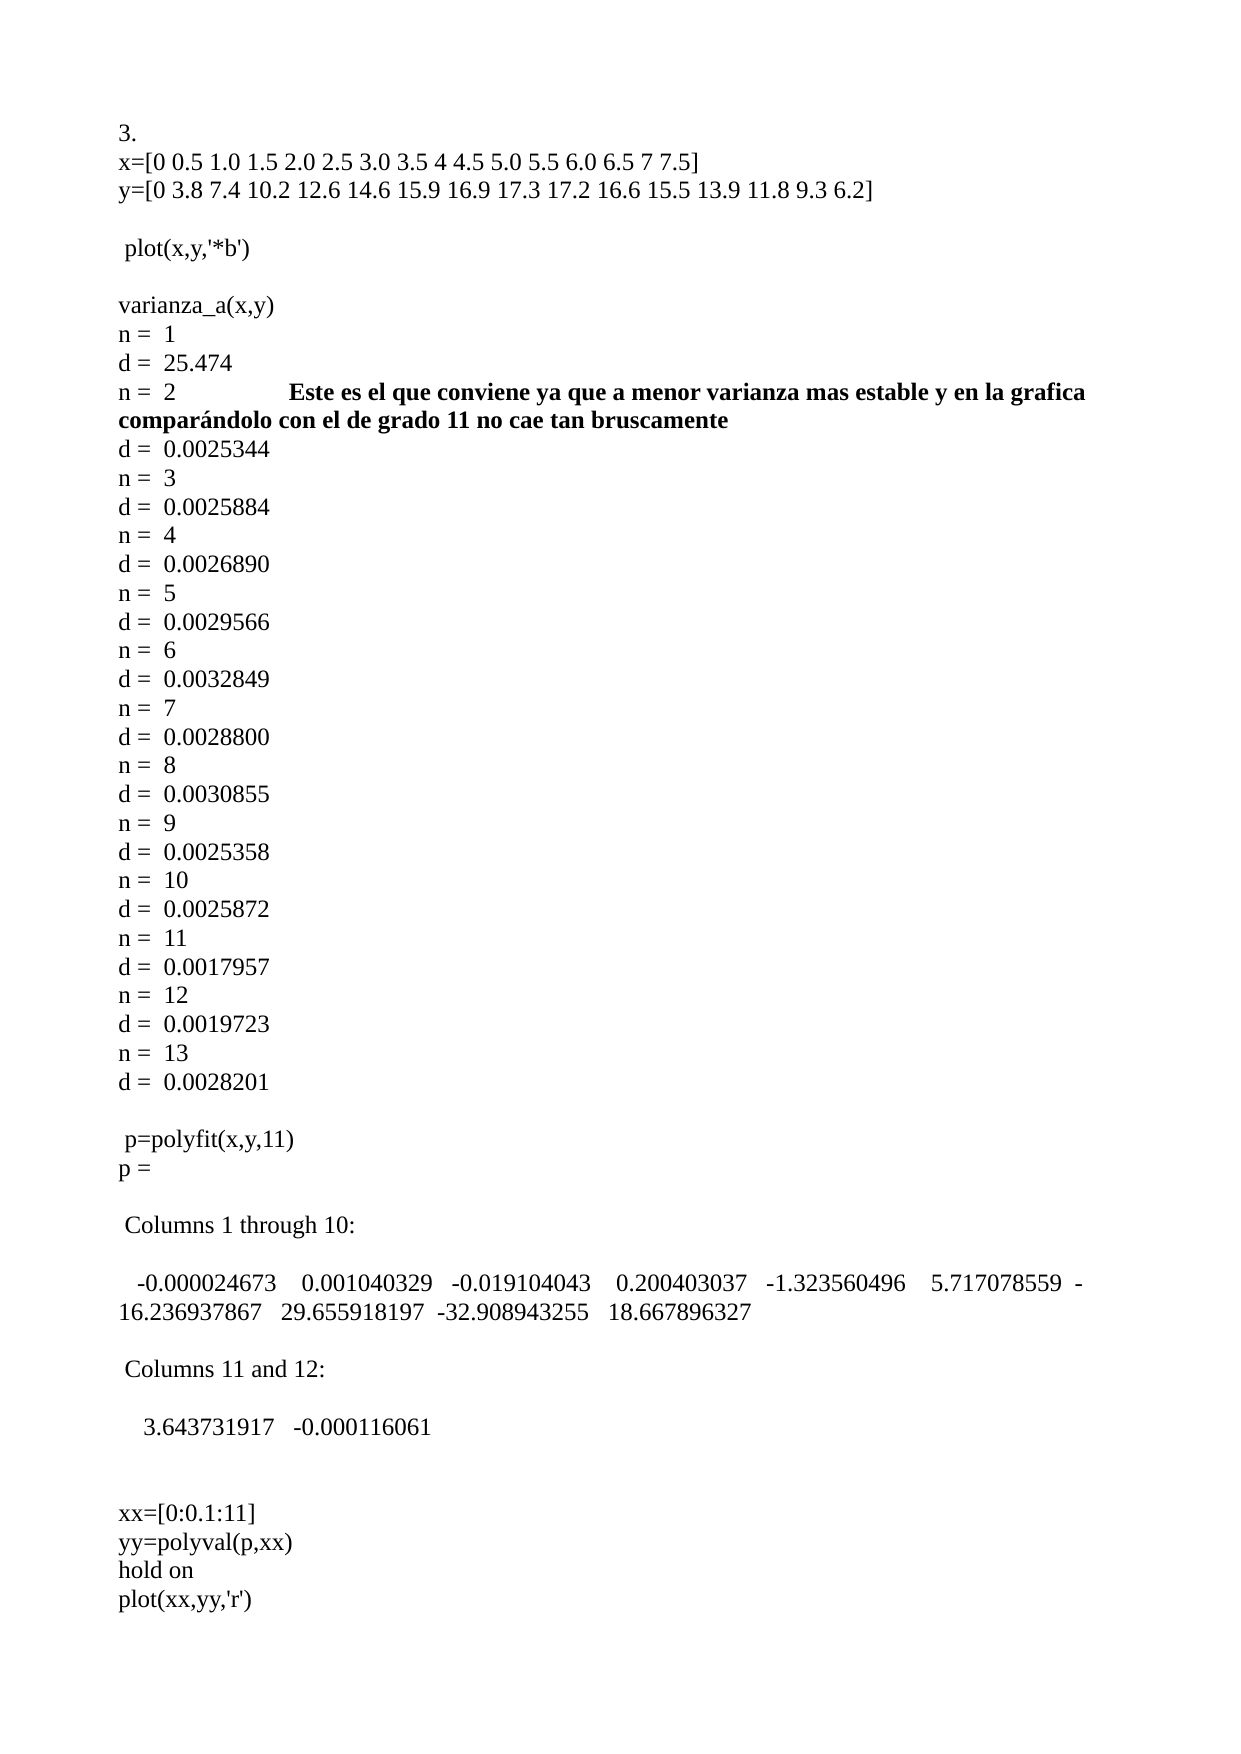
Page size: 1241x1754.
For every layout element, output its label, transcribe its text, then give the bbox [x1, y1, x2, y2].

text p=polyfit(x,y,11) [118, 1124, 1122, 1153]
text hold on [118, 1556, 1122, 1584]
text d = 0.0025358 [118, 837, 1122, 866]
text 3.643731917 -0.000116061 [118, 1412, 1122, 1441]
text yy=polyval(p,xx) [118, 1527, 1122, 1556]
text d = 0.0032849 [118, 664, 1122, 693]
text d = 0.0030855 [118, 779, 1122, 808]
text -0.000024673 0.001040329 -0.019104043 0.200403037 -1.323560496 5.717078559 -16.236937867 29.655918197 -32.908943255 18.667896327 [118, 1268, 1122, 1326]
text d = 0.0028800 [118, 722, 1122, 751]
text d = 25.474 [118, 348, 1122, 377]
text n = 13 [118, 1038, 1122, 1067]
text varianza_a(x,y) [118, 291, 1122, 319]
text plot(xx,yy,'r') [118, 1584, 1122, 1613]
text d = 0.0025344 [118, 434, 1122, 463]
text d = 0.0017957 [118, 952, 1122, 981]
text d = 0.0029566 [118, 607, 1122, 636]
text Columns 1 through 10: [118, 1211, 1122, 1239]
text 3. [118, 118, 1122, 147]
text n = 6 [118, 636, 1122, 664]
text d = 0.0028201 [118, 1067, 1122, 1096]
text y=[0 3.8 7.4 10.2 12.6 14.6 15.9 16.9 17.3 17.2 16.6 15.5 13.9 11.8 9.3 6.2] [118, 176, 1122, 204]
text n = 9 [118, 808, 1122, 837]
text n = 12 [118, 981, 1122, 1009]
text n = 4 [118, 521, 1122, 549]
text n = 5 [118, 578, 1122, 607]
text n = 3 [118, 463, 1122, 492]
text x=[0 0.5 1.0 1.5 2.0 2.5 3.0 3.5 4 4.5 5.0 5.5 6.0 6.5 7 7.5] [118, 147, 1122, 176]
text d = 0.0026890 [118, 549, 1122, 578]
text n = 7 [118, 693, 1122, 722]
text plot(x,y,'*b') [118, 233, 1122, 262]
text d = 0.0025872 [118, 894, 1122, 923]
text n = 2 Este es el que conviene ya que a menor varianza mas estable y en la grafica comparándolo con el de grado 11 no cae tan bruscamente [118, 377, 1122, 434]
text n = 1 [118, 319, 1122, 348]
text d = 0.0025884 [118, 492, 1122, 521]
text Columns 11 and 12: [118, 1354, 1122, 1383]
text n = 10 [118, 866, 1122, 894]
text n = 8 [118, 751, 1122, 779]
text n = 11 [118, 923, 1122, 952]
text xx=[0:0.1:11] [118, 1498, 1122, 1527]
text p = [118, 1153, 1122, 1182]
text d = 0.0019723 [118, 1009, 1122, 1038]
